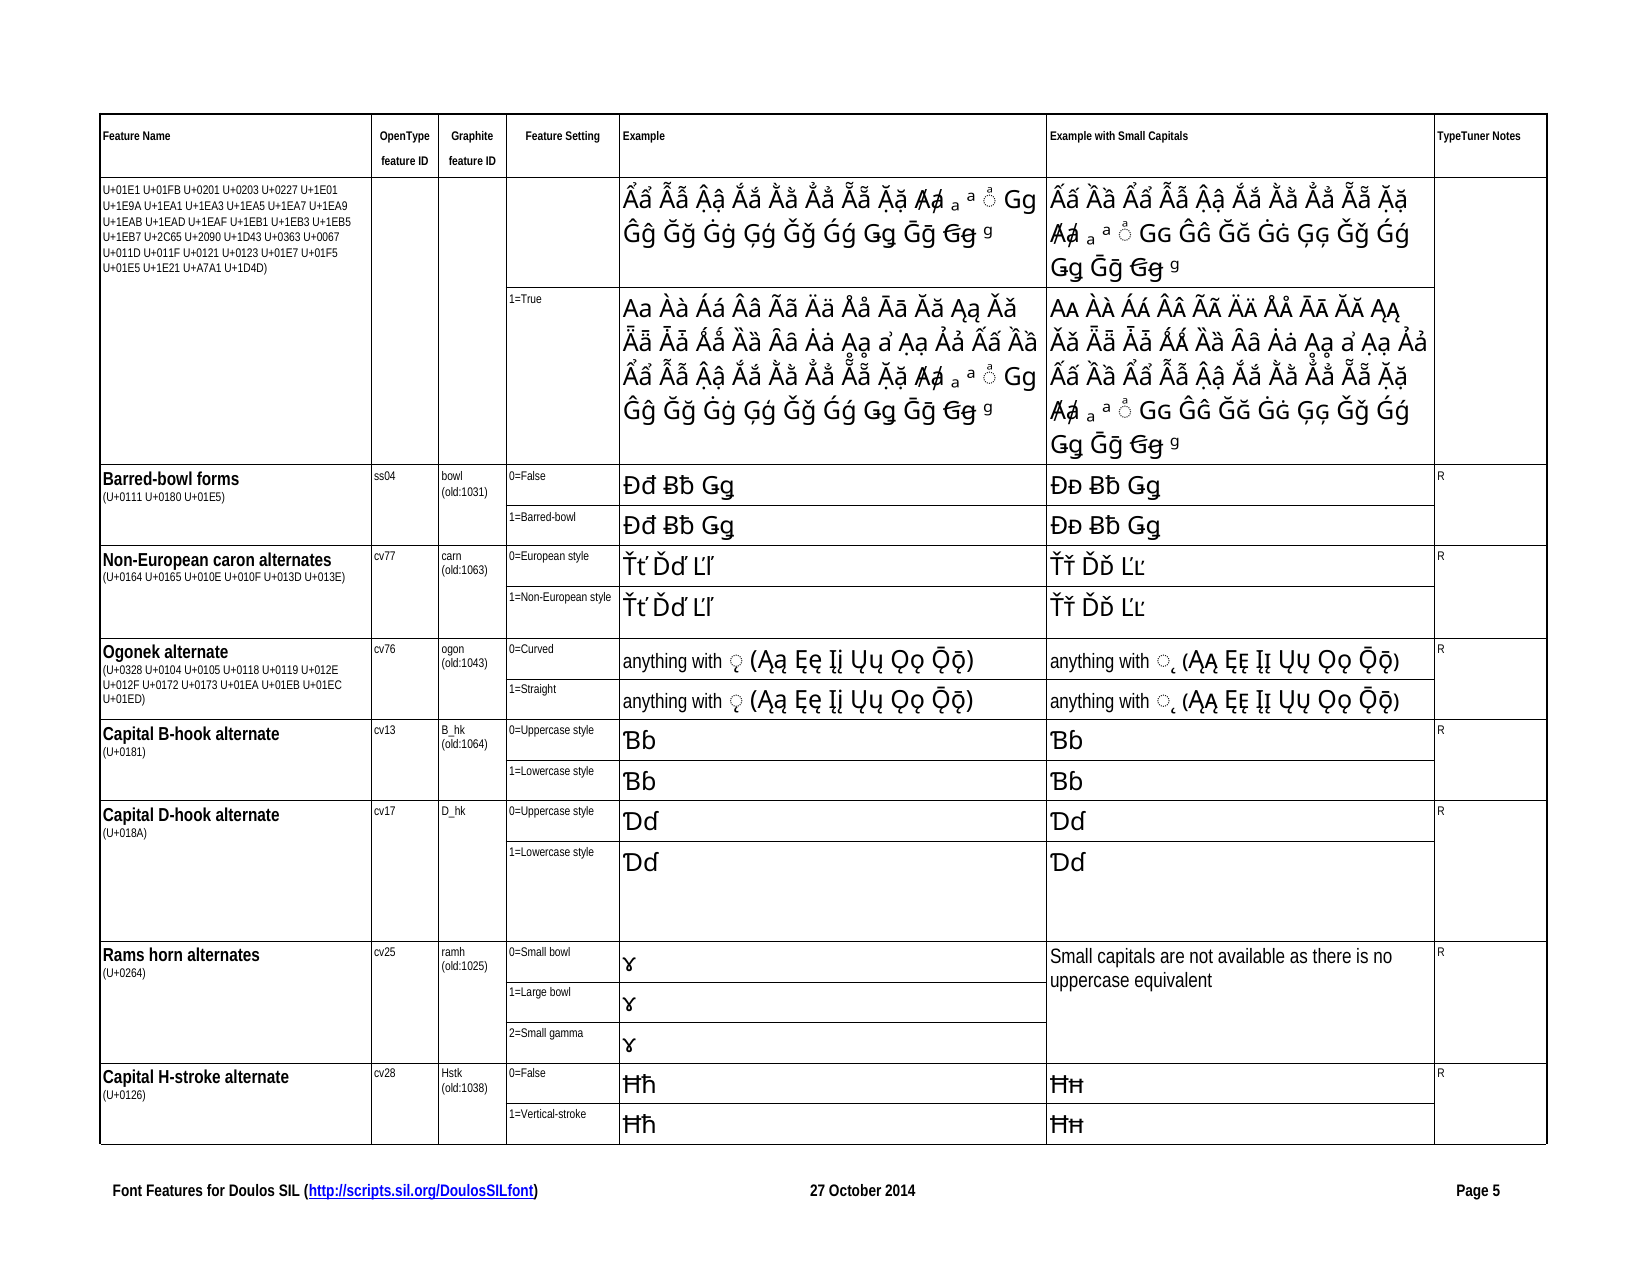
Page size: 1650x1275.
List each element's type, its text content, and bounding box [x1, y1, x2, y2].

table_cell Ħħ [620, 1064, 1046, 1103]
table_cell 1=True [507, 288, 619, 464]
table_cell Ɗɗ [620, 801, 1046, 841]
table_cell 0=False [507, 465, 619, 504]
table_cell anything with ◌̨ (Ąą Ęę Įį Ųų Ǫǫ Ǭǭ) [1047, 639, 1434, 678]
table_cell cv77 [372, 546, 438, 638]
table_cell Aa Àà Áá Ââ Ãã Ää Åå Āā Ăă Ąą Ǎǎ Ǟǟ Ǡǡ Ǻǻ Ȁȁ Ȃȃ Ȧȧ Ḁḁ ẚ Ạạ Ảả Ấấ Ầầ Ẩẩ Ẫẫ Ậậ Ắắ Ằằ Ẳẳ Ẵẵ Ặặ Ⱥⱥ ₐ ᵃ ◌ͣ Gg Ĝĝ Ğğ Ġġ Ģģ Ǧǧ Ǵǵ Ǥǥ Ḡḡ Ꞡꞡ ᵍ [1047, 288, 1434, 464]
table_cell 0=Small bowl [507, 942, 619, 981]
table_cell Ťť Ďď Ľľ [1047, 546, 1434, 586]
table_cell Đđ Ƀƀ Ǥǥ [620, 506, 1046, 545]
table_cell Ogonek alternate (U+0328 U+0104 U+0105 U+0118 U+0119 U+012E U+012F U+0172 U+0173 U+01EA U+01EB U+01EC U+01ED) [101, 639, 371, 719]
table_cell carn (old:1063) [439, 546, 506, 638]
table_cell 1=Straight [507, 680, 619, 719]
table_cell Aa Àà Áá Ââ Ãã Ää Åå Āā Ăă Ąą Ǎǎ Ǟǟ Ǡǡ Ǻǻ Ȁȁ Ȃȃ Ȧȧ Ḁḁ ẚ Ạạ Ảả Ấấ Ầầ Ẩẩ Ẫẫ Ậậ Ắắ Ằằ Ẳẳ Ẵẵ Ặặ Ⱥⱥ ₐ ᵃ ◌ͣ Gg Ĝĝ Ğğ Ġġ Ģģ Ǧǧ Ǵǵ Ǥǥ Ḡḡ Ꞡꞡ ᵍ [620, 288, 1046, 464]
table_cell 1=Lowercase style [507, 842, 619, 941]
table_cell cv17 [372, 801, 438, 941]
table_cell U+01E1 U+01FB U+0201 U+0203 U+0227 U+1E01 U+1E9A U+1EA1 U+1EA3 U+1EA5 U+1EA7 U+1EA9 U+1EAB U+1EAD U+1EAF U+1EB1 U+1EB3 U+1EB5 U+1EB7 U+2C65 U+2090 U+1D43 U+0363 U+0067 U+011D U+011F U+0121 U+0123 U+01E7 U+01F5 U+01E5 U+1E21 U+A7A1 U+1D4D) [101, 178, 371, 464]
table_cell R [1435, 720, 1546, 800]
table_cell Đđ Ƀƀ Ǥǥ [1047, 506, 1434, 545]
table_cell Đđ Ƀƀ Ǥǥ [620, 465, 1046, 504]
table_cell Ħħ [1047, 1064, 1434, 1103]
table_header Graphite feature ID [439, 115, 506, 177]
table_header Example [620, 115, 1046, 177]
table_cell 0=Uppercase style [507, 720, 619, 760]
table_cell Capital D-hook alternate (U+018A) [101, 801, 371, 941]
table_cell Ẩẩ Ẫẫ Ậậ Ắắ Ằằ Ẳẳ Ẵẵ Ặặ Ⱥⱥ ₐ ᵃ ◌ͣ Gg Ĝĝ Ğğ Ġġ Ģģ Ǧǧ Ǵǵ Ǥǥ Ḡḡ Ꞡꞡ ᵍ [620, 178, 1046, 287]
table_cell [439, 178, 506, 464]
table_cell R [1435, 465, 1546, 545]
table_cell 1=Barred-bowl [507, 506, 619, 545]
table_cell B_hk (old:1064) [439, 720, 506, 800]
table_cell [1435, 178, 1546, 464]
table_header Feature Name [101, 115, 371, 177]
table_cell Non-European caron alternates (U+0164 U+0165 U+010E U+010F U+013D U+013E) [101, 546, 371, 638]
table_cell 1=Non-European style [507, 587, 619, 638]
table_cell Ɓɓ [1047, 720, 1434, 760]
table_header Example with Small Capitals [1047, 115, 1434, 177]
table_cell 2=Small gamma [507, 1023, 619, 1063]
table_cell R [1435, 801, 1546, 941]
table_cell cv76 [372, 639, 438, 719]
table_cell 0=Uppercase style [507, 801, 619, 841]
table_cell ɤ [620, 983, 1046, 1022]
table_cell Ɓɓ [1047, 761, 1434, 800]
table_cell Ɗɗ [1047, 842, 1434, 941]
table_cell D_hk [439, 801, 506, 941]
table_cell Ħħ [1047, 1104, 1434, 1144]
table_cell Ɗɗ [620, 842, 1046, 941]
table_cell 1=Large bowl [507, 983, 619, 1022]
table_cell Ấấ Ầầ Ẩẩ Ẫẫ Ậậ Ắắ Ằằ Ẳẳ Ẵẵ Ặặ Ⱥⱥ ₐ ᵃ ◌ͣ Gg Ĝĝ Ğğ Ġġ Ģģ Ǧǧ Ǵǵ Ǥǥ Ḡḡ Ꞡꞡ ᵍ [1047, 178, 1434, 287]
table_cell ogon (old:1043) [439, 639, 506, 719]
table_header Feature Setting [507, 115, 619, 177]
table_cell R [1435, 546, 1546, 638]
table_cell Ħħ [620, 1104, 1046, 1144]
table_cell ramh (old:1025) [439, 942, 506, 1063]
table_cell 1=Lowercase style [507, 761, 619, 800]
table_cell cv25 [372, 942, 438, 1063]
table_cell ss04 [372, 465, 438, 545]
table_cell Small capitals are not available as there is no uppercase equivalent [1047, 942, 1434, 1063]
table_cell cv13 [372, 720, 438, 800]
table_cell [507, 178, 619, 287]
table_header OpenType feature ID [372, 115, 438, 177]
table_cell Ťť Ďď Ľľ [1047, 587, 1434, 638]
table_cell 0=European style [507, 546, 619, 586]
table_cell Ɓɓ [620, 761, 1046, 800]
table_cell Ťť Ďď Ľľ [620, 546, 1046, 586]
table_cell Barred-bowl forms (U+0111 U+0180 U+01E5) [101, 465, 371, 545]
table_cell [372, 178, 438, 464]
table_cell anything with ◌̨ (Ąą Ęę Įį Ųų Ǫǫ Ǭǭ) [1047, 680, 1434, 719]
table_cell ɤ [620, 1023, 1046, 1063]
table_cell bowl (old:1031) [439, 465, 506, 545]
table_cell R [1435, 1064, 1546, 1144]
table_cell Ɗɗ [1047, 801, 1434, 841]
table_cell anything with ◌̨ (Ąą Ęę Įį Ųų Ǫǫ Ǭǭ) [620, 639, 1046, 678]
table_cell Rams horn alternates (U+0264) [101, 942, 371, 1063]
table_cell 0=Curved [507, 639, 619, 678]
table_cell R [1435, 639, 1546, 719]
table_cell Ɓɓ [620, 720, 1046, 760]
table_cell R [1435, 942, 1546, 1063]
table_cell cv28 [372, 1064, 438, 1144]
table_cell Ťť Ďď Ľľ [620, 587, 1046, 638]
table_cell Capital B-hook alternate (U+0181) [101, 720, 371, 800]
table_cell anything with ◌̨ (Ąą Ęę Įį Ųų Ǫǫ Ǭǭ) [620, 680, 1046, 719]
table_cell ɤ [620, 942, 1046, 981]
table_cell Capital H-stroke alternate (U+0126) [101, 1064, 371, 1144]
table_cell Đđ Ƀƀ Ǥǥ [1047, 465, 1434, 504]
table_cell 0=False [507, 1064, 619, 1103]
table_cell Hstk (old:1038) [439, 1064, 506, 1144]
table_header TypeTuner Notes [1435, 115, 1546, 177]
table_cell 1=Vertical-stroke [507, 1104, 619, 1144]
